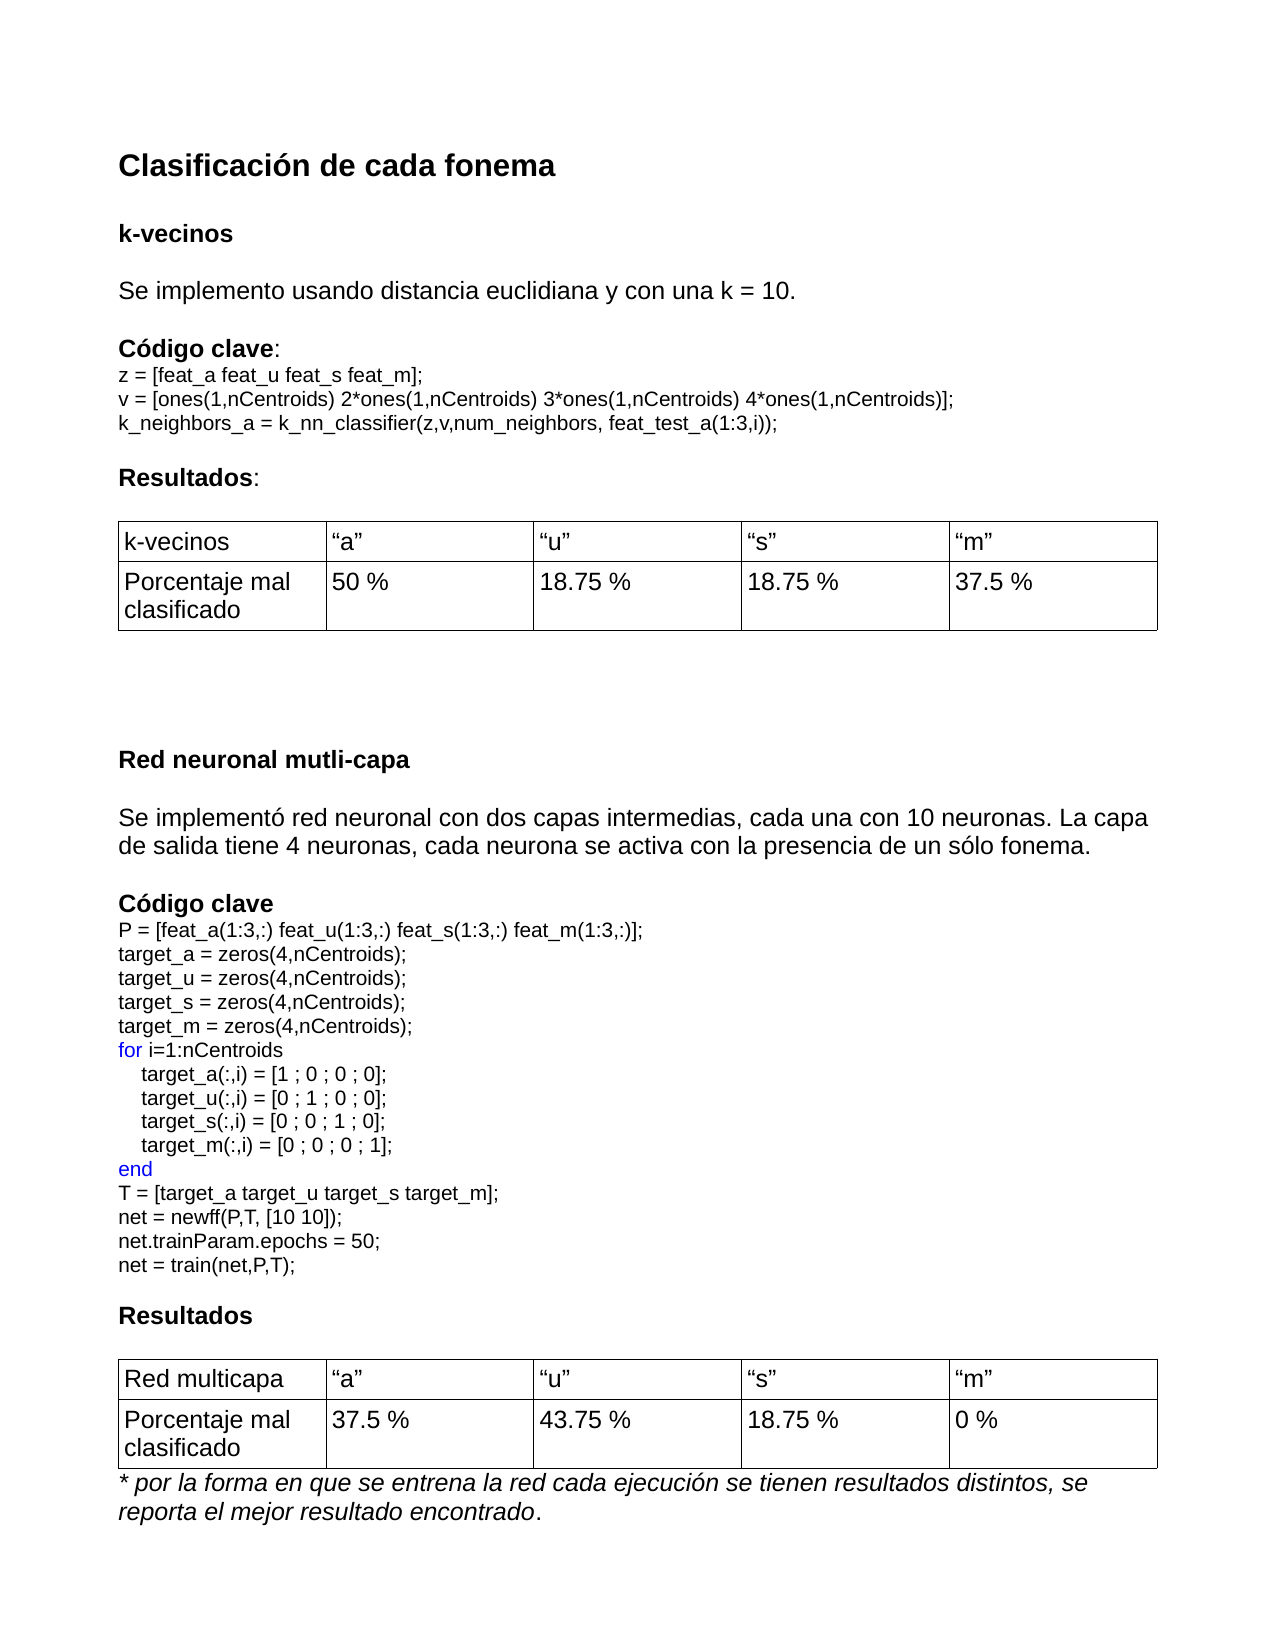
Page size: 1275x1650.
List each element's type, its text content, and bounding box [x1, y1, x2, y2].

text target_a = zeros(4,nCentroids); [118, 942, 1157, 966]
text net.trainParam.epochs = 50; [118, 1229, 1157, 1253]
text k-vecinos [118, 219, 1157, 247]
text k_neighbors_a = k_nn_classifier(z,v,num_neighbors, feat_test_a(1:3,i)); [118, 410, 1157, 434]
text Red neuronal mutli-capa [118, 745, 1157, 774]
table_header “s” [742, 1360, 949, 1399]
table_cell 18.75 % [742, 562, 949, 630]
table_cell 37.5 % [327, 1400, 533, 1468]
text z = [feat_a feat_u feat_s feat_m]; [118, 362, 1157, 386]
table_header “s” [742, 522, 949, 561]
text target_s = zeros(4,nCentroids); [118, 989, 1157, 1013]
text Clasificación de cada fonema [118, 147, 1157, 183]
text Código clave: [118, 334, 1157, 362]
table_header “m” [950, 1360, 1157, 1399]
text Código clave [118, 889, 1157, 918]
table_cell Porcentaje mal clasificado [119, 1400, 326, 1468]
text target_m = zeros(4,nCentroids); [118, 1013, 1157, 1037]
text net = train(net,P,T); [118, 1253, 1157, 1277]
text target_s(:,i) = [0 ; 0 ; 1 ; 0]; [118, 1109, 1157, 1133]
table_header “m” [950, 522, 1157, 561]
text target_m(:,i) = [0 ; 0 ; 0 ; 1]; [118, 1133, 1157, 1157]
table_cell 37.5 % [950, 562, 1157, 630]
text target_u(:,i) = [0 ; 1 ; 0 ; 0]; [118, 1085, 1157, 1109]
text end [118, 1157, 1157, 1181]
text target_u = zeros(4,nCentroids); [118, 966, 1157, 989]
text v = [ones(1,nCentroids) 2*ones(1,nCentroids) 3*ones(1,nCentroids) 4*ones(1,nCentroids)]; [118, 386, 1157, 410]
table_header k-vecinos [119, 522, 326, 561]
table_header “a” [327, 522, 533, 561]
table_cell Porcentaje mal clasificado [119, 562, 326, 630]
text Resultados [118, 1301, 1157, 1330]
text target_a(:,i) = [1 ; 0 ; 0 ; 0]; [118, 1061, 1157, 1085]
text Se implementó red neuronal con dos capas intermedias, cada una con 10 neuronas. La capa de salida tiene 4 neuronas, cada neurona se activa con la presencia de un sólo fonema. [118, 803, 1157, 860]
table_header Red multicapa [119, 1360, 326, 1399]
table_header “u” [534, 522, 741, 561]
text T = [target_a target_u target_s target_m]; [118, 1181, 1157, 1205]
table_cell 0 % [950, 1400, 1157, 1468]
table_cell 18.75 % [534, 562, 741, 630]
text P = [feat_a(1:3,:) feat_u(1:3,:) feat_s(1:3,:) feat_m(1:3,:)]; [118, 918, 1157, 942]
table_cell 50 % [327, 562, 533, 630]
table_header “a” [327, 1360, 533, 1399]
text * por la forma en que se entrena la red cada ejecución se tienen resultados distintos, se reporta el mejor resultado encontrado. [118, 1469, 1157, 1525]
text for i=1:nCentroids [118, 1037, 1157, 1061]
table_cell 18.75 % [742, 1400, 949, 1468]
text Se implemento usando distancia euclidiana y con una k = 10. [118, 276, 1157, 305]
text Resultados: [118, 463, 1157, 492]
table_header “u” [534, 1360, 741, 1399]
text net = newff(P,T, [10 10]); [118, 1205, 1157, 1229]
table_cell 43.75 % [534, 1400, 741, 1468]
